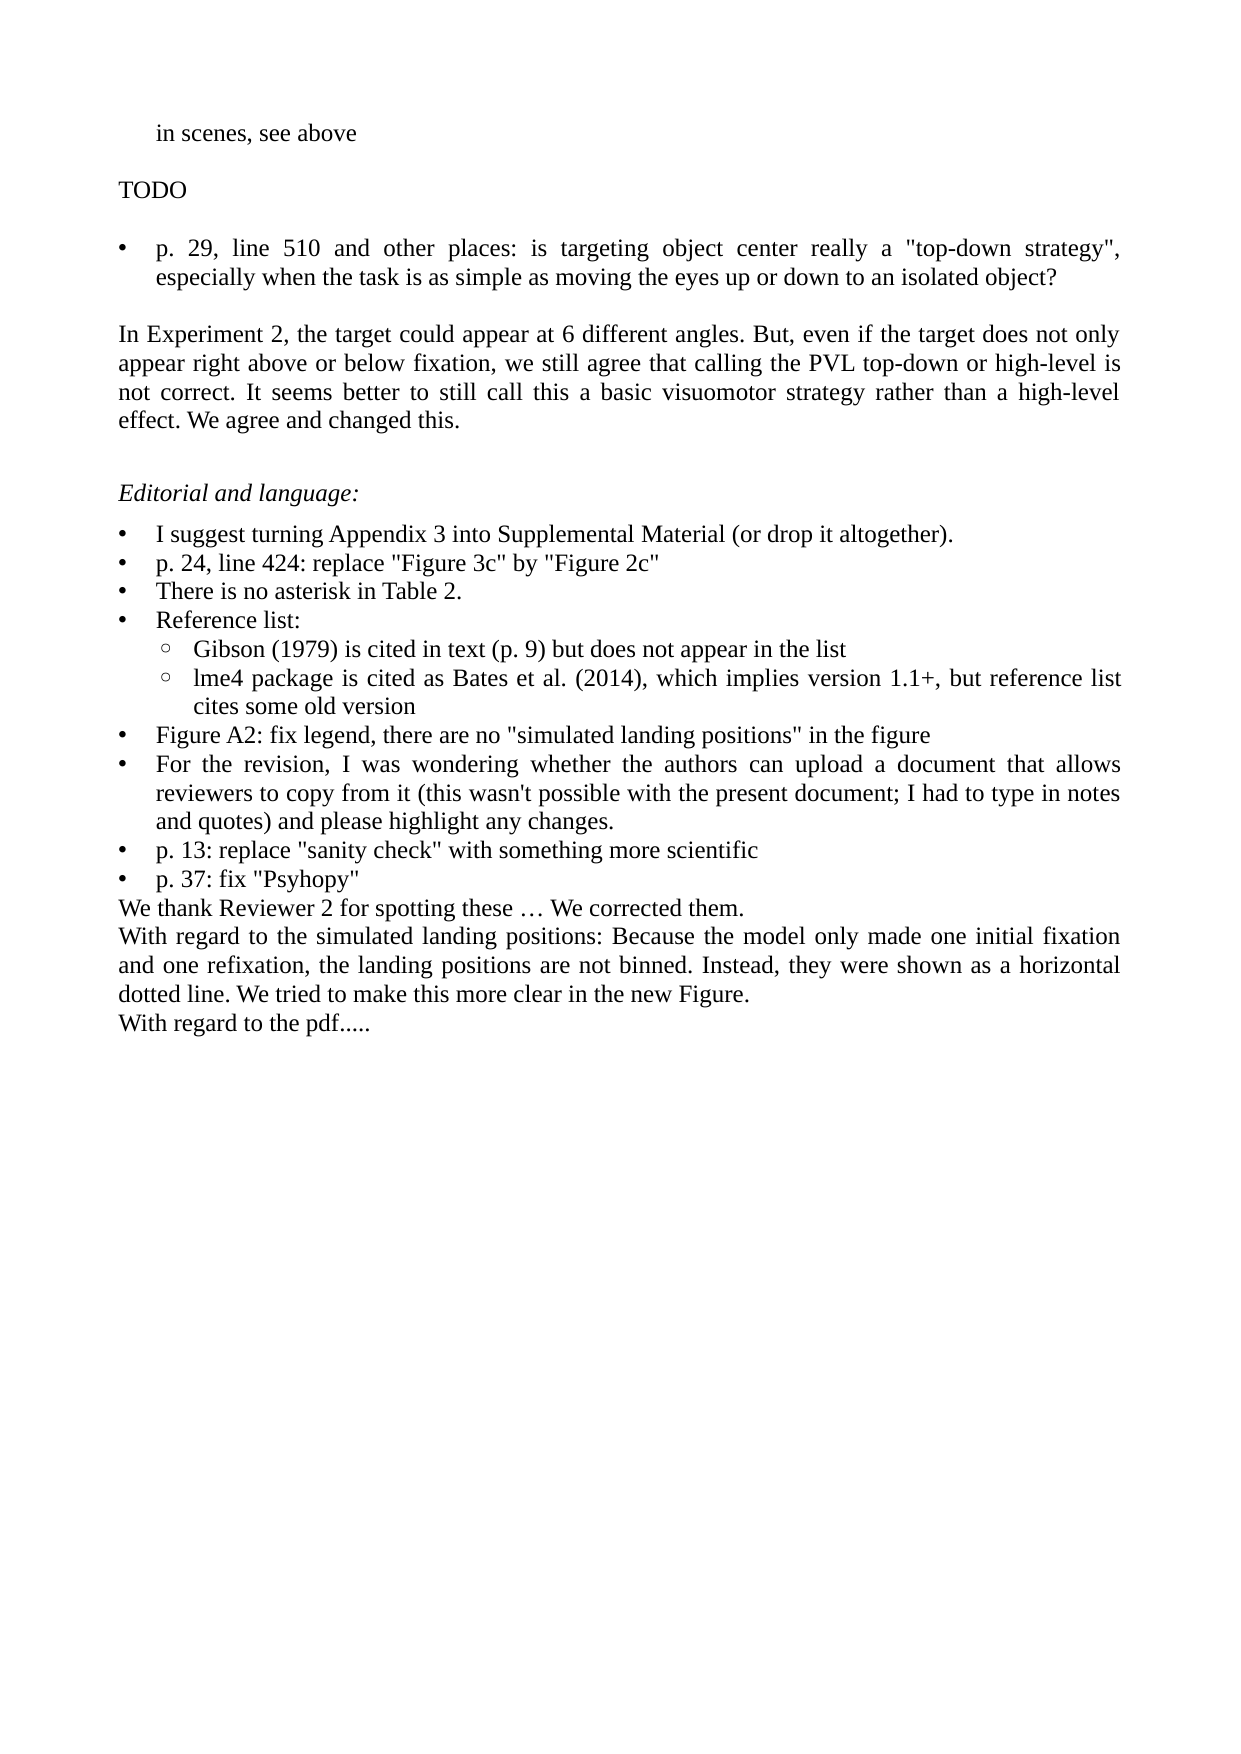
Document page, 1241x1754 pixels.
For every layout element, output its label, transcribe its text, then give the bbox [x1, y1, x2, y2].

list p. 13: replace "sanity check" with something more scientific [118, 835, 1122, 864]
list p. 37: fix "Psyhopy" [118, 864, 1122, 893]
list Gibson (1979) is cited in text (p. 9) but does not appear in the list [156, 634, 1122, 663]
subtitle Editorial and language: [118, 478, 1122, 506]
list Reference list: [118, 605, 1122, 634]
list I suggest turning Appendix 3 into Supplemental Material (or drop it altogether). [118, 519, 1122, 548]
list p. 29, line 510 and other places: is targeting object center really a "top-down strategy", especially when the task is as simple as moving the eyes up or down to an isolated object? [118, 233, 1122, 291]
text With regard to the pdf..... [118, 1008, 1122, 1036]
list Figure A2: fix legend, there are no "simulated landing positions" in the figure [118, 720, 1122, 749]
text In Experiment 2, the target could appear at 6 different angles. But, even if the target does not only appear right above or below fixation, we still agree that calling the PVL top-down or high-level is not correct. It seems better to still call this a basic visuomotor strategy rather than a high-level effect. We agree and changed this. [118, 319, 1122, 434]
list lme4 package is cited as Bates et al. (2014), which implies version 1.1+, but reference list cites some old version [156, 663, 1122, 720]
text TODO [118, 176, 1122, 204]
list There is no asterisk in Table 2. [118, 576, 1122, 605]
list p. 24, line 424: replace "Figure 3c" by "Figure 2c" [118, 548, 1122, 576]
text With regard to the simulated landing positions: Because the model only made one initial fixation and one refixation, the landing positions are not binned. Instead, they were shown as a horizontal dotted line. We tried to make this more clear in the new Figure. [118, 921, 1122, 1008]
text We thank Reviewer 2 for spotting these … We corrected them. [118, 893, 1122, 921]
list in scenes, see above [118, 118, 1122, 147]
list For the revision, I was wondering whether the authors can upload a document that allows reviewers to copy from it (this wasn't possible with the present document; I had to type in notes and quotes) and please highlight any changes. [118, 749, 1122, 835]
